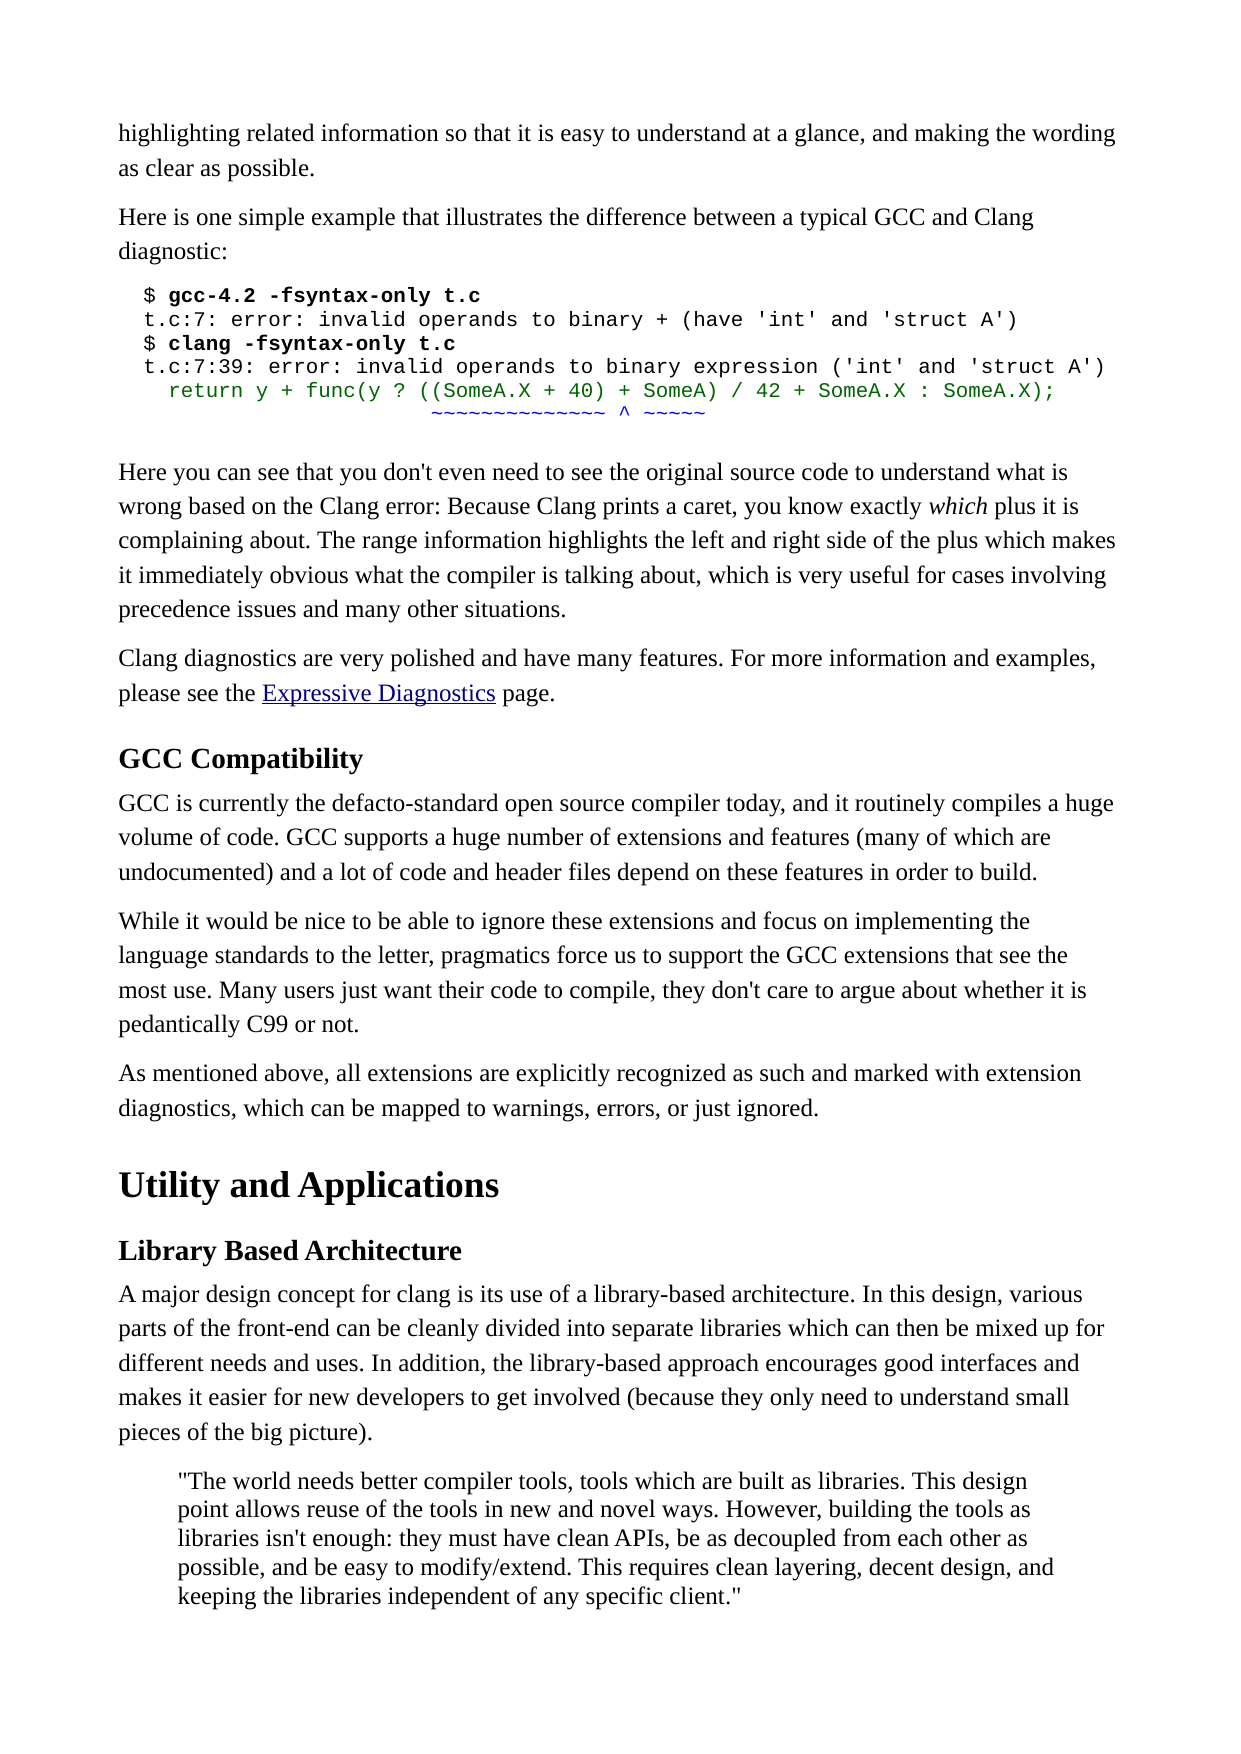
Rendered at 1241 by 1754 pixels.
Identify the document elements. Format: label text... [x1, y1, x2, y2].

text Here is one simple example that illustrates the difference between a typical GCC and Clang diagnostic: [118, 202, 1122, 265]
text While it would be nice to be able to ignore these extensions and focus on implementing the language standards to the letter, pragmatics force us to support the GCC extensions that see the most use. Many users just want their code to compile, they don't care to argue about whether it is pedantically C99 or not. [118, 906, 1122, 1038]
text ~~~~~~~~~~~~~~ ^ ~~~~~ [118, 403, 1122, 427]
subtitle Utility and Applications [118, 1163, 1122, 1206]
text $ clang -fsyntax-only t.c [118, 332, 1122, 356]
text highlighting related information so that it is easy to understand at a glance, and making the wording as clear as possible. [118, 118, 1122, 181]
text return y + func(y ? ((SomeA.X + 40) + SomeA) / 42 + SomeA.X : SomeA.X); [118, 380, 1122, 403]
text A major design concept for clang is its use of a library-based architecture. In this design, various parts of the front-end can be cleanly divided into separate libraries which can then be mixed up for different needs and uses. In addition, the library-based approach encourages good interfaces and makes it easier for new developers to get involved (because they only need to understand small pieces of the big picture). [118, 1279, 1122, 1446]
subtitle GCC Compatibility [118, 742, 1122, 775]
text $ gcc-4.2 -fsyntax-only t.c [118, 285, 1122, 309]
text Here you can see that you don't even need to see the original source code to understand what is wrong based on the Clang error: Because Clang prints a caret, you know exactly which plus it is complaining about. The range information highlights the left and right side of the plus which makes it immediately obvious what the compiler is talking about, which is very useful for cases involving precedence issues and many other situations. [118, 457, 1122, 623]
text "The world needs better compiler tools, tools which are built as libraries. This design point allows reuse of the tools in new and novel ways. However, building the tools as libraries isn't enough: they must have clean APIs, be as decoupled from each other as possible, and be easy to modify/extend. This requires clean layering, decent design, and keeping the libraries independent of any specific client." [177, 1466, 1063, 1609]
subtitle Library Based Architecture [118, 1233, 1122, 1266]
text t.c:7:39: error: invalid operands to binary expression ('int' and 'struct A') [118, 356, 1122, 380]
text GCC is currently the defacto-standard open source compiler today, and it routinely compiles a huge volume of code. GCC supports a huge number of extensions and features (many of which are undocumented) and a lot of code and header files depend on these features in order to build. [118, 788, 1122, 885]
text t.c:7: error: invalid operands to binary + (have 'int' and 'struct A') [118, 309, 1122, 332]
text Clang diagnostics are very polished and have many features. For more information and examples, please see the Expressive Diagnostics page. [118, 643, 1122, 707]
text As mentioned above, all extensions are explicitly recognized as such and marked with extension diagnostics, which can be mapped to warnings, errors, or just ignored. [118, 1058, 1122, 1121]
